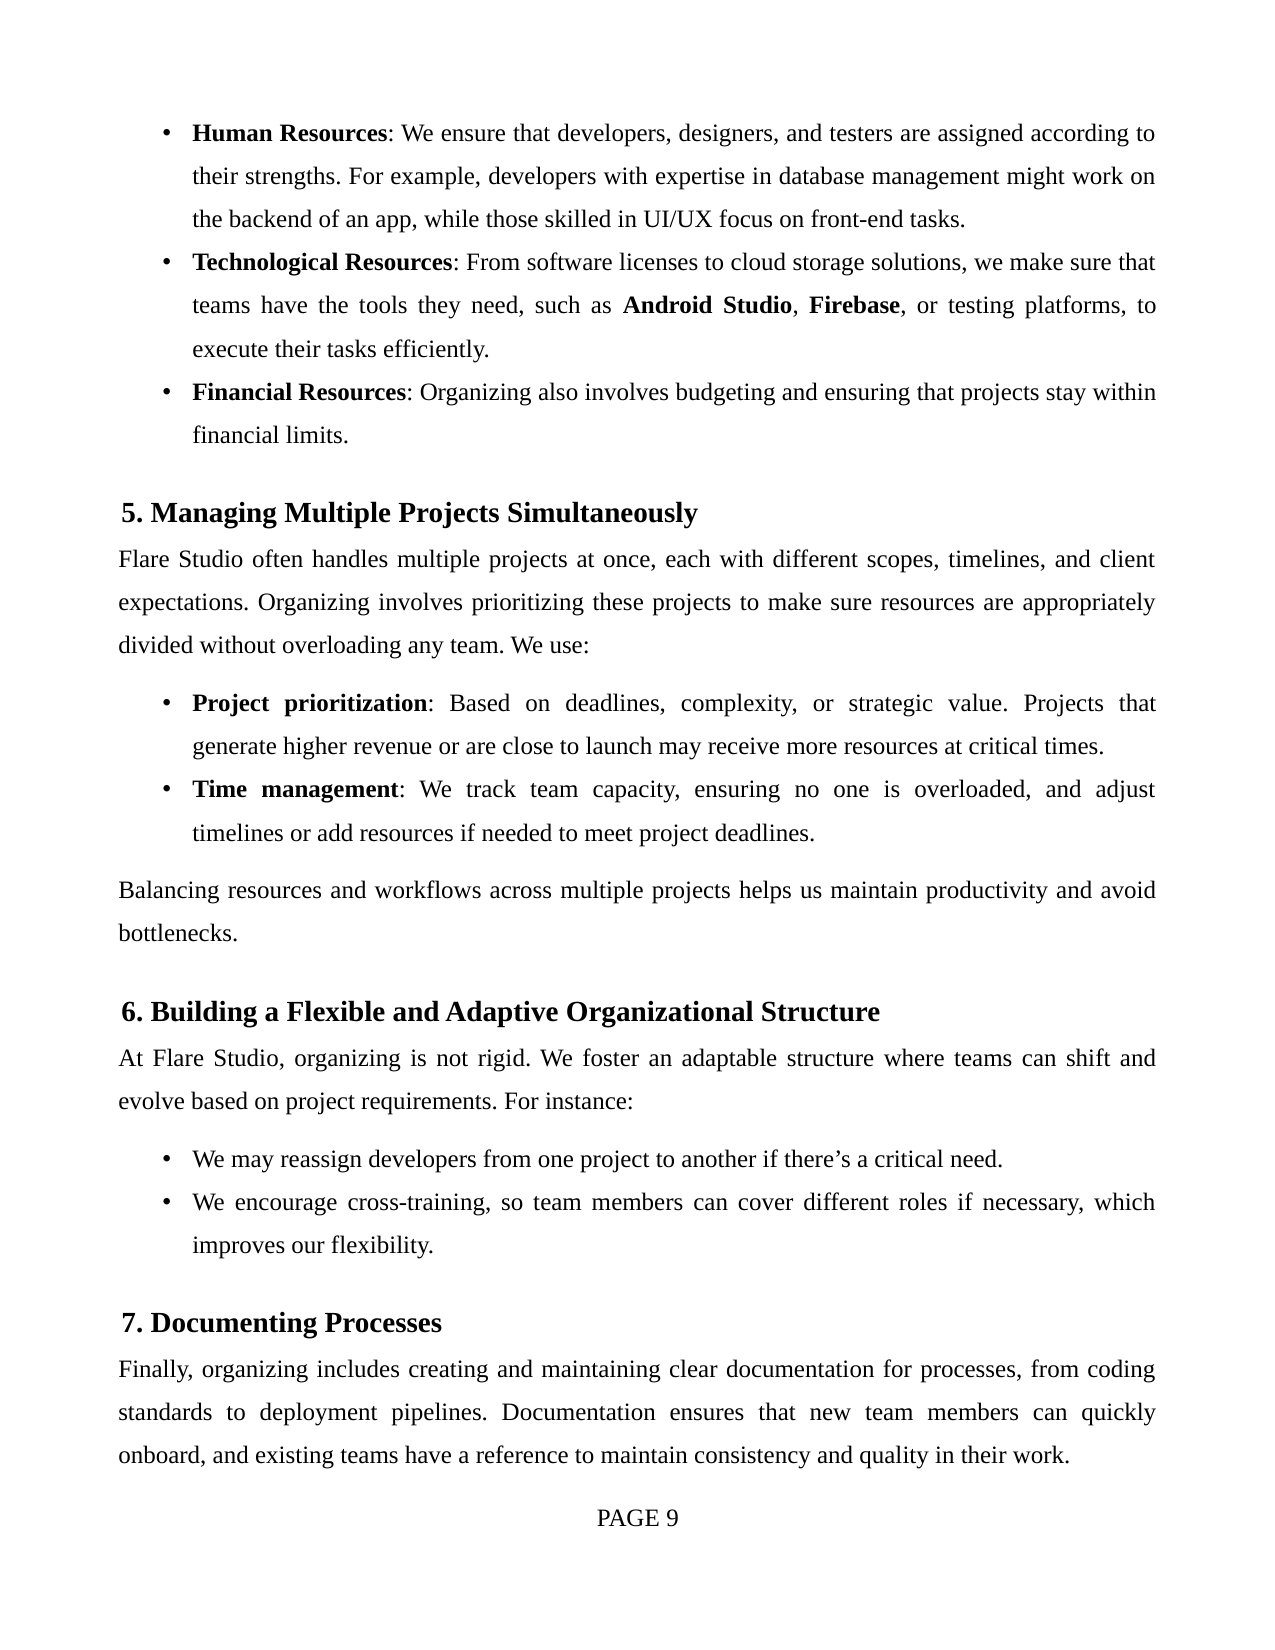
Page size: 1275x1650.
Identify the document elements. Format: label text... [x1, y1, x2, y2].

list Time management: We track team capacity, ensuring no one is overloaded, and adjust timelines or add resources if needed to meet project deadlines. [162, 774, 1157, 846]
subtitle 7. Documenting Processes [118, 1302, 1157, 1342]
list Financial Resources: Organizing also involves budgeting and ensuring that projects stay within financial limits. [162, 377, 1157, 449]
list We encourage cross-training, so team members can cover different roles if necessary, which improves our flexibility. [162, 1187, 1157, 1259]
list Technological Resources: From software licenses to cloud storage solutions, we make sure that teams have the tools they need, such as Android Studio, Firebase, or testing platforms, to execute their tasks efficiently. [162, 247, 1157, 362]
list Human Resources: We ensure that developers, designers, and testers are assigned according to their strengths. For example, developers with expertise in database management might work on the backend of an app, while those skilled in UI/UX focus on front-end tasks. [162, 118, 1157, 233]
list Project prioritization: Based on deadlines, complexity, or strategic value. Projects that generate higher revenue or are close to launch may receive more resources at critical times. [162, 688, 1157, 760]
text At Flare Studio, organizing is not rigid. We foster an adaptable structure where teams can shift and evolve based on project requirements. For instance: [118, 1043, 1157, 1115]
text Flare Studio often handles multiple projects at once, each with different scopes, timelines, and client expectations. Organizing involves prioritizing these projects to make sure resources are appropriately divided without overloading any team. We use: [118, 544, 1157, 659]
text Balancing resources and workflows across multiple projects helps us maintain productivity and avoid bottlenecks. [118, 875, 1157, 947]
subtitle 6. Building a Flexible and Adaptive Organizational Structure [118, 991, 1157, 1030]
text Finally, organizing includes creating and maintaining clear documentation for processes, from coding standards to deployment pipelines. Documentation ensures that new team members can quickly onboard, and existing teams have a reference to maintain consistency and quality in their work. [118, 1354, 1157, 1469]
list We may reassign developers from one project to another if there’s a critical need. [162, 1144, 1157, 1172]
subtitle 5. Managing Multiple Projects Simultaneously [118, 492, 1157, 532]
